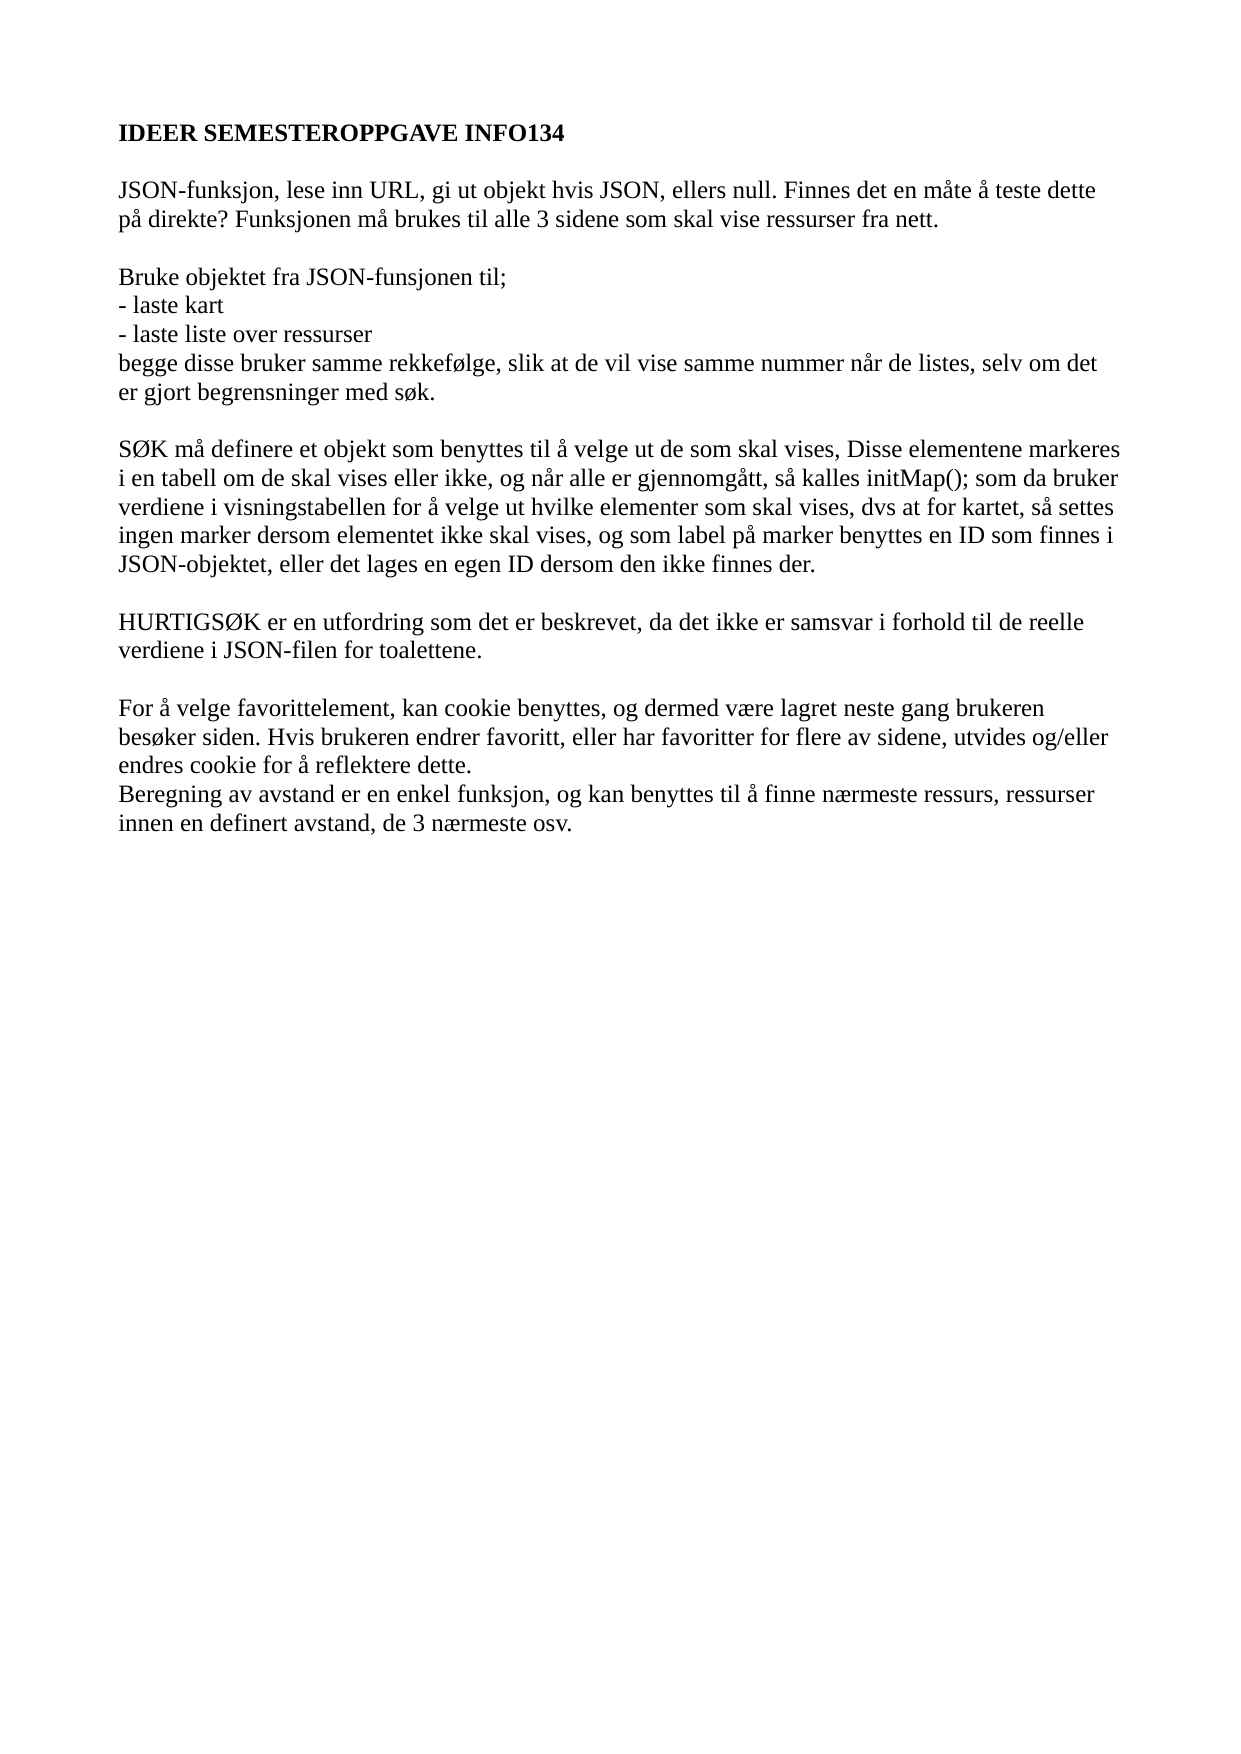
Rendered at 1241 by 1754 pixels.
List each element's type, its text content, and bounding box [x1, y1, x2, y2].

text IDEER SEMESTEROPPGAVE INFO134 [118, 118, 1122, 147]
text SØK må definere et objekt som benyttes til å velge ut de som skal vises, Disse elementene markeres i en tabell om de skal vises eller ikke, og når alle er gjennomgått, så kalles initMap(); som da bruker verdiene i visningstabellen for å velge ut hvilke elementer som skal vises, dvs at for kartet, så settes ingen marker dersom elementet ikke skal vises, og som label på marker benyttes en ID som finnes i JSON-objektet, eller det lages en egen ID dersom den ikke finnes der. [118, 434, 1122, 578]
text Beregning av avstand er en enkel funksjon, og kan benyttes til å finne nærmeste ressurs, ressurser innen en definert avstand, de 3 nærmeste osv. [118, 779, 1122, 837]
text - laste liste over ressurser [118, 319, 1122, 348]
text For å velge favorittelement, kan cookie benyttes, og dermed være lagret neste gang brukeren besøker siden. Hvis brukeren endrer favoritt, eller har favoritter for flere av sidene, utvides og/eller endres cookie for å reflektere dette. [118, 693, 1122, 779]
text - laste kart [118, 291, 1122, 319]
text HURTIGSØK er en utfordring som det er beskrevet, da det ikke er samsvar i forhold til de reelle verdiene i JSON-filen for toalettene. [118, 607, 1122, 664]
text JSON-funksjon, lese inn URL, gi ut objekt hvis JSON, ellers null. Finnes det en måte å teste dette på direkte? Funksjonen må brukes til alle 3 sidene som skal vise ressurser fra nett. [118, 176, 1122, 233]
text Bruke objektet fra JSON-funsjonen til; [118, 262, 1122, 291]
text begge disse bruker samme rekkefølge, slik at de vil vise samme nummer når de listes, selv om det er gjort begrensninger med søk. [118, 348, 1122, 406]
